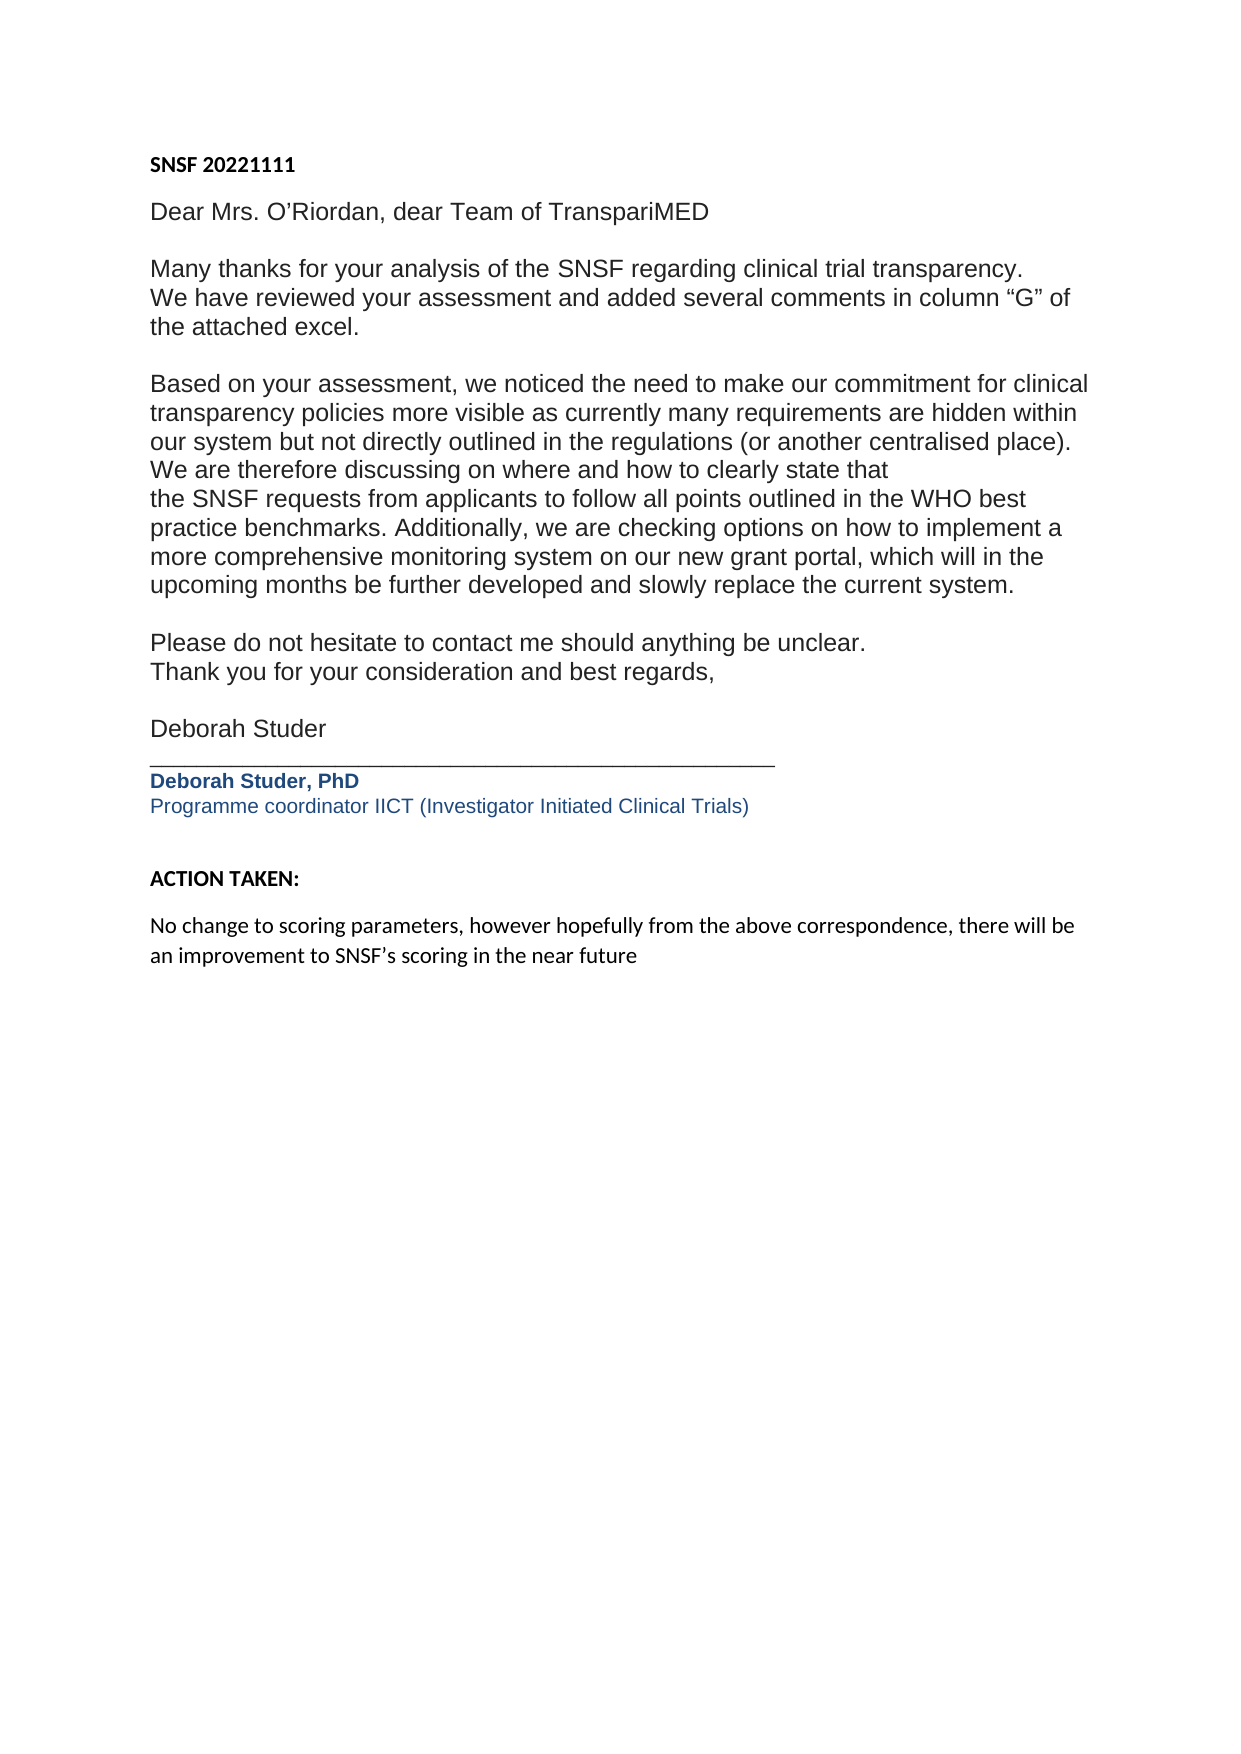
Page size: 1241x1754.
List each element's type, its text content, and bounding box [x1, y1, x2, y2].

text Deborah Studer [150, 714, 1090, 743]
text SNSF 20221111 [150, 150, 1090, 178]
text We have reviewed your assessment and added several comments in column “G” of the attached excel. [150, 283, 1090, 340]
text Based on your assessment, we noticed the need to make our commitment for clinical transparency policies more visible as currently many requirements are hidden within our system but not directly outlined in the regulations (or another centralised place). [150, 369, 1090, 455]
text Thank you for your consideration and best regards, [150, 657, 1090, 685]
text ______________________________________________________ [150, 743, 1090, 768]
text Dear Mrs. O’Riordan, dear Team of TranspariMED [150, 197, 1090, 225]
text Many thanks for your analysis of the SNSF regarding clinical trial transparency. [150, 254, 1090, 283]
text No change to scoring parameters, however hopefully from the above correspondence, there will be an improvement to SNSF’s scoring in the near future [150, 911, 1090, 969]
text Please do not hesitate to contact me should anything be unclear. [150, 628, 1090, 657]
text ACTION TAKEN: [150, 864, 1090, 892]
text Deborah Studer, PhD [150, 768, 1090, 793]
text We are therefore discussing on where and how to clearly state that the SNSF requests from applicants to follow all points outlined in the WHO best practice benchmarks. Additionally, we are checking options on how to implement a more comprehensive monitoring system on our new grant portal, which will in the upcoming months be further developed and slowly replace the current system. [150, 455, 1090, 599]
text Programme coordinator IICT (Investigator Initiated Clinical Trials) [150, 793, 1090, 818]
